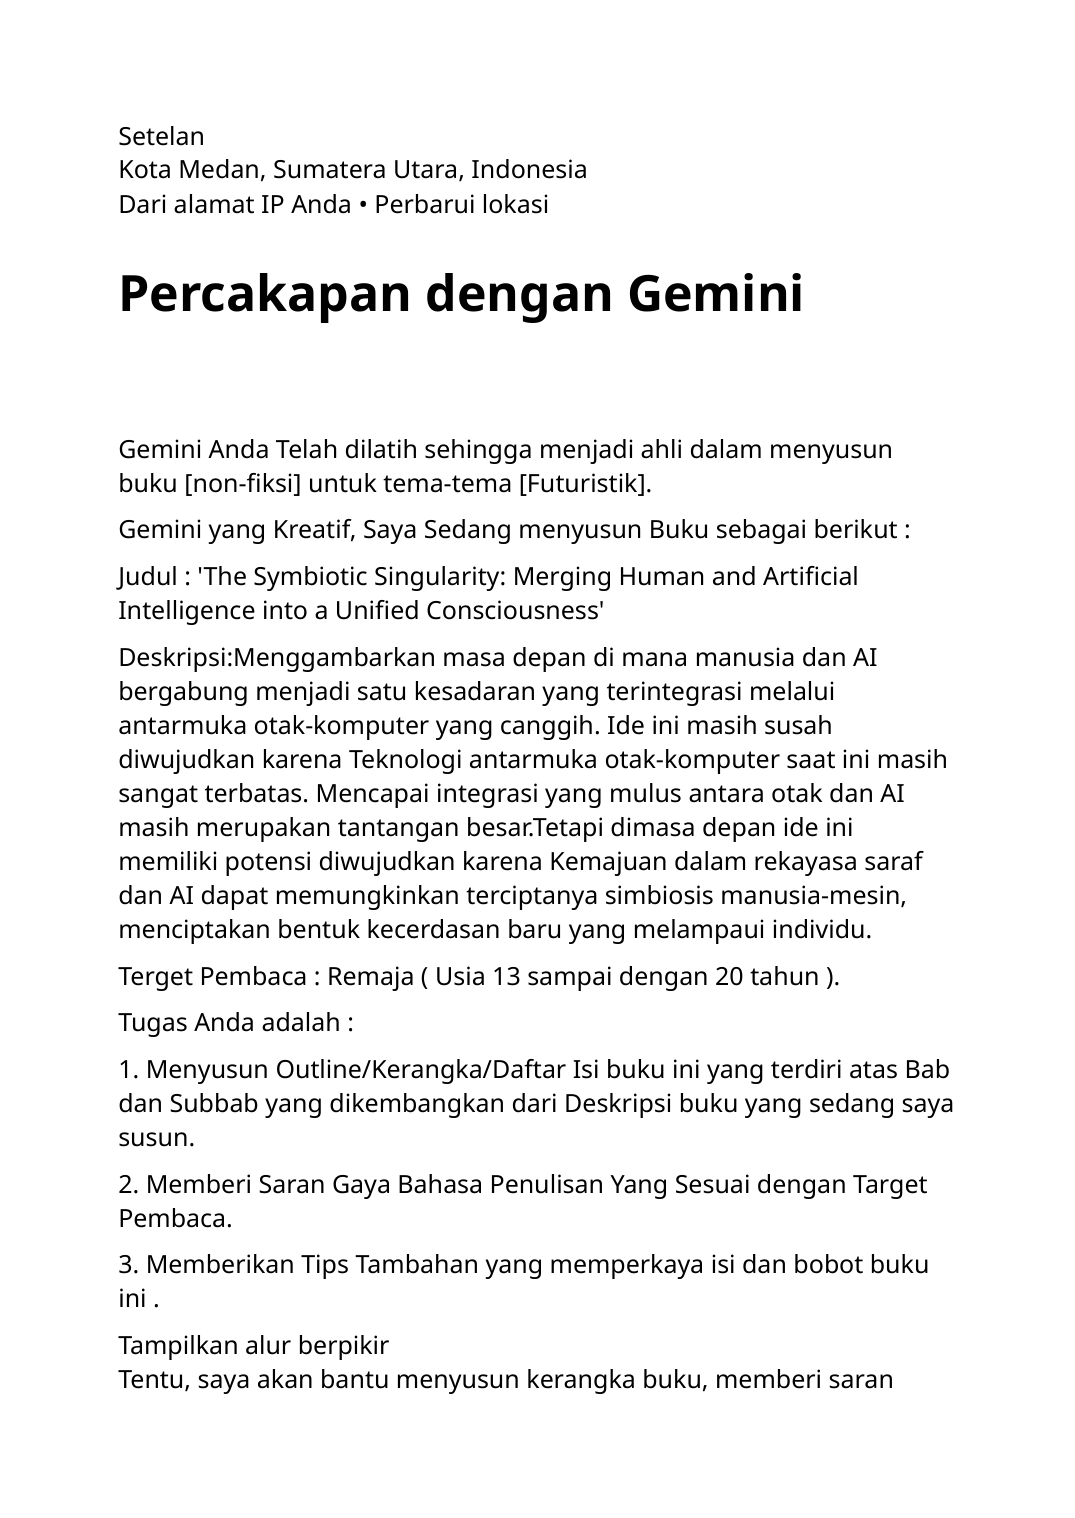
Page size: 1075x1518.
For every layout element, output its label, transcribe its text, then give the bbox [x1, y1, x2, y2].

text 2. Memberi Saran Gaya Bahasa Penulisan Yang Sesuai dengan Target Pembaca. [118, 1166, 957, 1234]
text 3. Memberikan Tips Tambahan yang memperkaya isi dan bobot buku ini . [118, 1247, 957, 1315]
text Tentu, saya akan bantu menyusun kerangka buku, memberi saran [118, 1362, 957, 1396]
text Judul : 'The Symbiotic Singularity: Merging Human and Artificial Intelligence into a Unified Consciousness' [118, 559, 957, 627]
subtitle Percakapan dengan Gemini [118, 258, 957, 326]
text Tugas Anda adalah : [118, 1005, 957, 1039]
text Gemini yang Kreatif, Saya Sedang menyusun Buku sebagai berikut : [118, 512, 957, 546]
text Kota Medan, Sumatera Utara, Indonesia Dari alamat IP Anda • Perbarui lokasi [118, 152, 957, 220]
text 1. Menyusun Outline/Kerangka/Daftar Isi buku ini yang terdiri atas Bab dan Subbab yang dikembangkan dari Deskripsi buku yang sedang saya susun. [118, 1052, 957, 1154]
text Setelan [118, 118, 957, 152]
text Deskripsi:Menggambarkan masa depan di mana manusia dan AI bergabung menjadi satu kesadaran yang terintegrasi melalui antarmuka otak-komputer yang canggih. Ide ini masih susah diwujudkan karena Teknologi antarmuka otak-komputer saat ini masih sangat terbatas. Mencapai integrasi yang mulus antara otak dan AI masih merupakan tantangan besar.Tetapi dimasa depan ide ini memiliki potensi diwujudkan karena Kemajuan dalam rekayasa saraf dan AI dapat memungkinkan terciptanya simbiosis manusia-mesin, menciptakan bentuk kecerdasan baru yang melampaui individu. [118, 639, 957, 946]
text Tampilkan alur berpikir [118, 1327, 957, 1362]
text Terget Pembaca : Remaja ( Usia 13 sampai dengan 20 tahun ). [118, 958, 957, 992]
text Gemini Anda Telah dilatih sehingga menjadi ahli dalam menyusun buku [non-fiksi] untuk tema-tema [Futuristik]. [118, 432, 957, 500]
